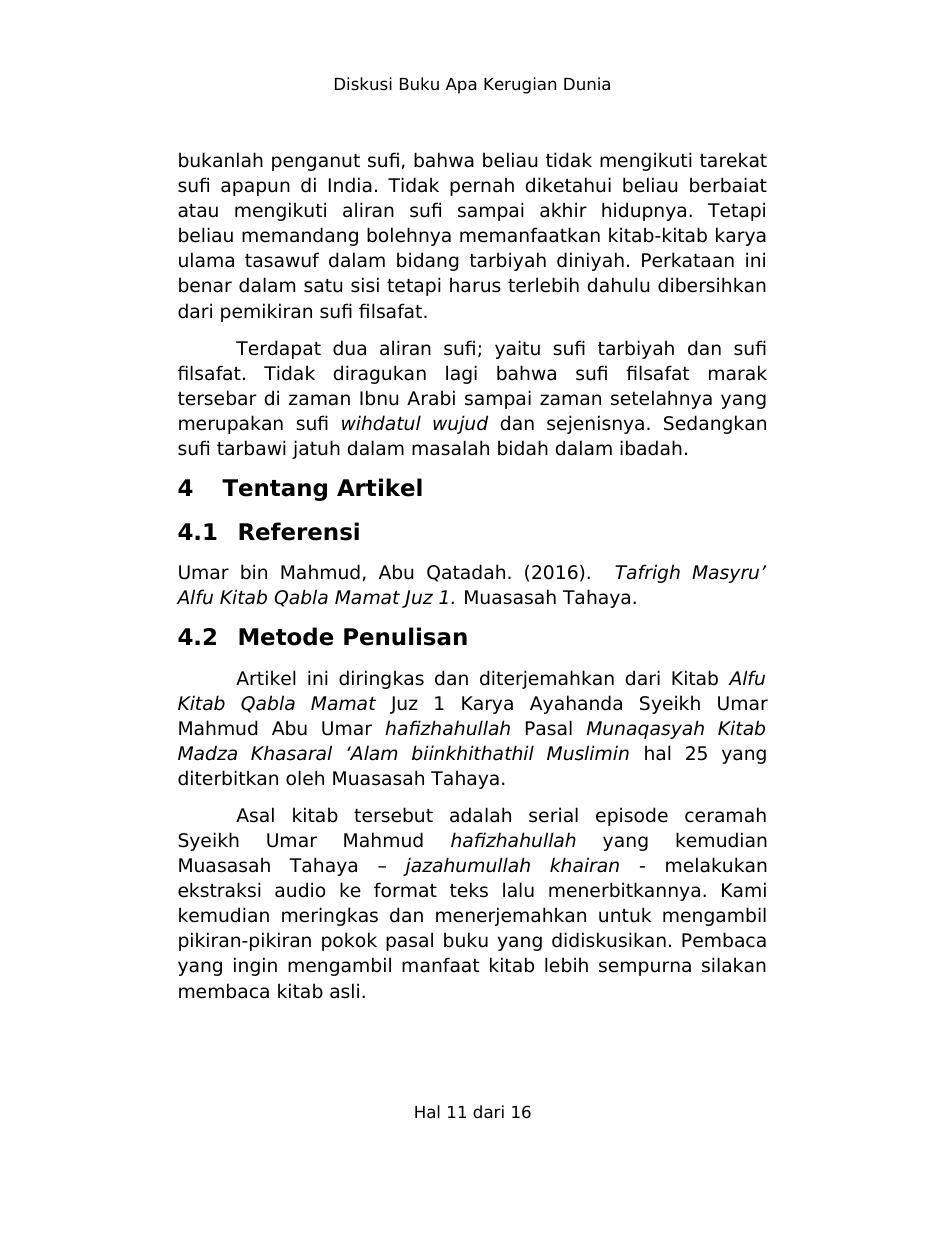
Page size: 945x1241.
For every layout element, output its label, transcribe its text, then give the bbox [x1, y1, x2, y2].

text Terdapat dua aliran sufi; yaitu sufi tarbiyah dan sufi filsafat. Tidak diragukan lagi bahwa sufi filsafat marak tersebar di zaman Ibnu Arabi sampai zaman setelahnya yang merupakan sufi wihdatul wujud dan sejenisnya. Sedangkan sufi tarbawi jatuh dalam masalah bidah dalam ibadah. [177, 337, 768, 460]
text bukanlah penganut sufi, bahwa beliau tidak mengikuti tarekat sufi apapun di India. Tidak pernah diketahui beliau berbaiat atau mengikuti aliran sufi sampai akhir hidupnya. Tetapi beliau memandang bolehnya memanfaatkan kitab-kitab karya ulama tasawuf dalam bidang tarbiyah diniyah. Perkataan ini benar dalam satu sisi tetapi harus terlebih dahulu dibersihkan dari pemikiran sufi filsafat. [177, 150, 768, 322]
text Umar bin Mahmud, Abu Qatadah. (2016). Tafrigh Masyru’ Alfu Kitab Qabla Mamat Juz 1. Muasasah Tahaya. [177, 562, 768, 609]
text Asal kitab tersebut adalah serial episode ceramah Syeikh Umar Mahmud hafizhahullah yang kemudian Muasasah Tahaya – jazahumullah khairan - melakukan ekstraksi audio ke format teks lalu menerbitkannya. Kami kemudian meringkas dan menerjemahkan untuk mengambil pikiran-pikiran pokok pasal buku yang didiskusikan. Pembaca yang ingin mengambil manfaat kitab lebih sempurna silakan membaca kitab asli. [177, 805, 768, 1002]
subtitle Tentang Artikel [177, 476, 768, 502]
text Artikel ini diringkas dan diterjemahkan dari Kitab Alfu Kitab Qabla Mamat Juz 1 Karya Ayahanda Syeikh Umar Mahmud Abu Umar hafizhahullah Pasal Munaqasyah Kitab Madza Khasaral ‘Alam biinkhithathil Muslimin hal 25 yang diterbitkan oleh Muasasah Tahaya. [177, 668, 768, 790]
subtitle Referensi [177, 519, 768, 545]
subtitle Metode Penulisan [177, 624, 768, 651]
